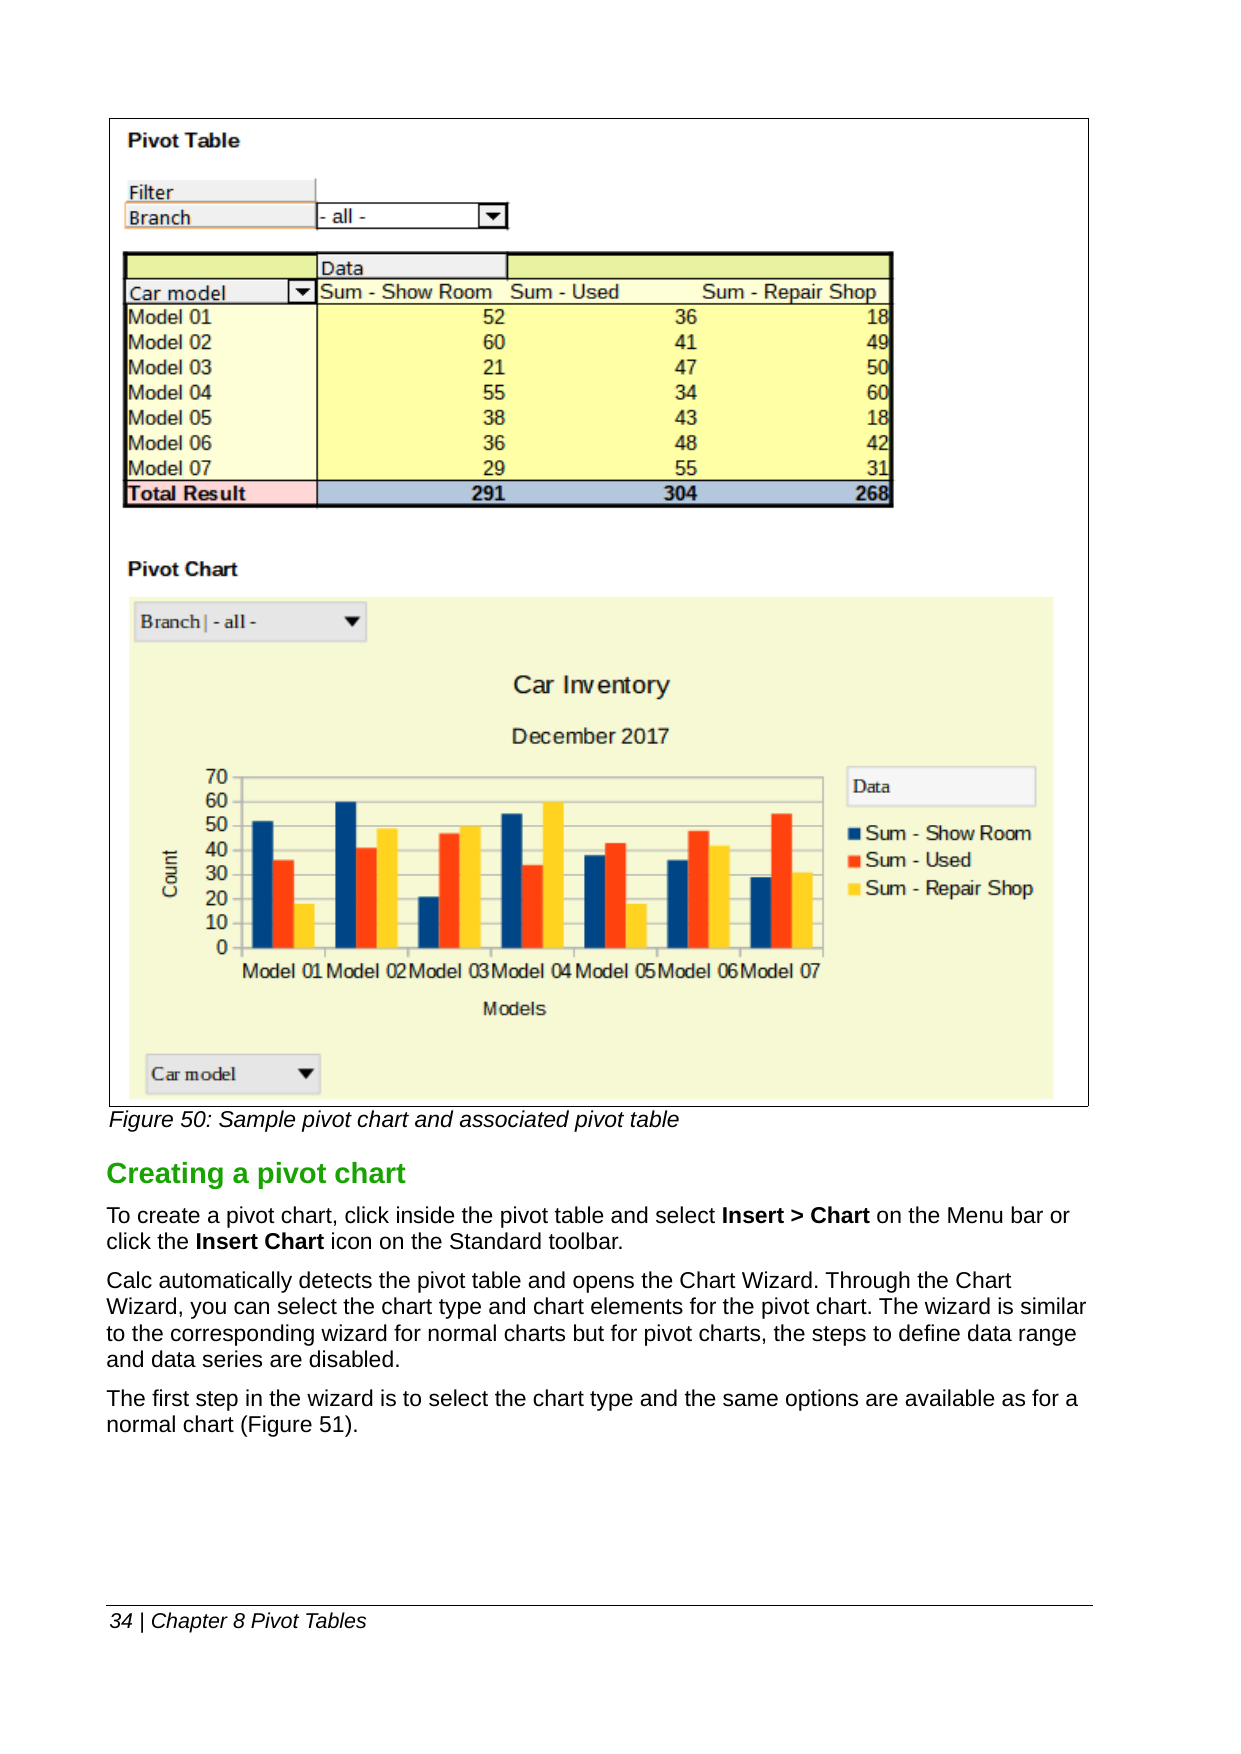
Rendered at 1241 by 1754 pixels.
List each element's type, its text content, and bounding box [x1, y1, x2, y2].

subtitle Creating a pivot chart [106, 1156, 1093, 1190]
text The first step in the wizard is to select the chart type and the same options are available as for a normal chart (Figure 51). [106, 1385, 1093, 1438]
text Calc automatically detects the pivot table and opens the Chart Wizard. Through the Chart Wizard, you can select the chart type and chart elements for the pivot chart. The wizard is similar to the corresponding wizard for normal charts but for pivot charts, the steps to define data range and data series are disabled. [106, 1267, 1093, 1372]
text To create a pivot chart, click inside the pivot table and select Insert > Chart on the Menu bar or click the Insert Chart icon on the Standard toolbar. [106, 1202, 1093, 1254]
text Figure 50: Sample pivot chart and associated pivot table [109, 118, 1090, 1133]
picture [110, 119, 1088, 1106]
